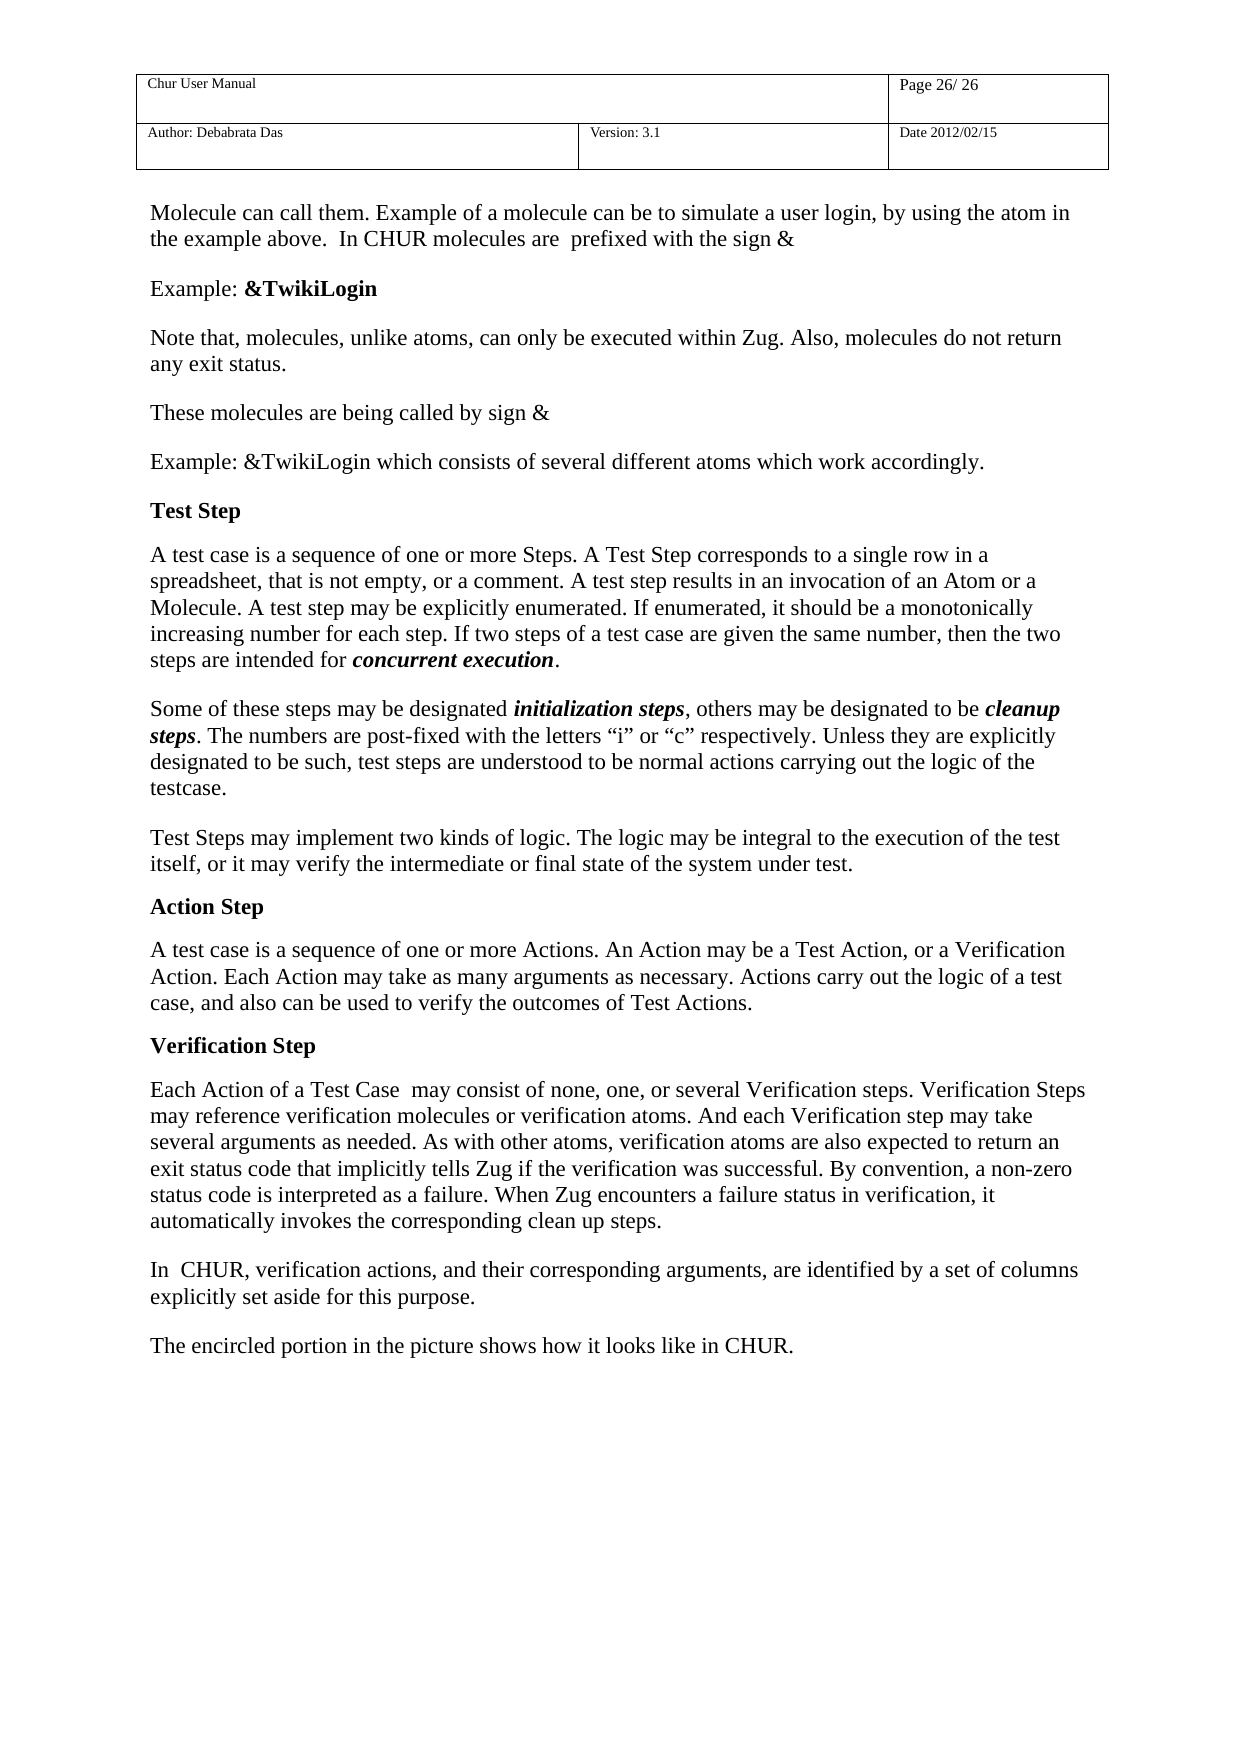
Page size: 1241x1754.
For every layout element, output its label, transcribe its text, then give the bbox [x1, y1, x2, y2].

text Some of these steps may be designated initialization steps, others may be designated to be cleanup steps. The numbers are post-fixed with the letters “i” or “c” respectively. Unless they are explicitly designated to be such, test steps are understood to be normal actions carrying out the logic of the testcase. [150, 695, 1090, 801]
text A test case is a sequence of one or more Actions. An Action may be a Test Action, or a Verification Action. Each Action may take as many arguments as necessary. Actions carry out the logic of a test case, and also can be used to verify the outcomes of Test Actions. [150, 936, 1090, 1016]
text Test Steps may implement two kinds of logic. The logic may be integral to the execution of the test itself, or it may verify the intermediate or final state of the system under test. [150, 824, 1090, 876]
text Example: &TwikiLogin [150, 274, 1090, 301]
text Note that, molecules, unlike atoms, can only be executed within Zug. Also, molecules do not return any exit status. [150, 324, 1090, 376]
text A test case is a sequence of one or more Steps. A Test Step corresponds to a single row in a spreadsheet, that is not empty, or a comment. A test step results in an invocation of an Atom or a Molecule. A test step may be explicitly enumerated. If enumerated, it should be a monotonically increasing number for each step. If two steps of a test case are given the same number, then the two steps are intended for concurrent execution. [150, 541, 1090, 673]
text Test Step [150, 498, 1090, 524]
text Each Action of a Test Case may consist of none, one, or several Verification steps. Verification Steps may reference verification molecules or verification atoms. And each Verification step may take several arguments as needed. As with other atoms, verification atoms are also expected to return an exit status code that implicitly tells Zug if the verification was successful. By convention, a non-zero status code is interpreted as a failure. When Zug encounters a failure status in verification, it automatically invokes the corresponding clean up steps. [150, 1076, 1090, 1234]
text Action Step [150, 893, 1090, 919]
text Example: &TwikiLogin which consists of several different atoms which work accordingly. [150, 448, 1090, 475]
text In CHUR, verification actions, and their corresponding arguments, are identified by a set of columns explicitly set aside for this purpose. [150, 1257, 1090, 1309]
text Molecule can call them. Example of a molecule can be to simulate a user login, by using the atom in the example above. In CHUR molecules are prefixed with the sign & [150, 199, 1090, 252]
text The encircled portion in the picture shows how it looks like in CHUR. [150, 1332, 1090, 1358]
text Verification Step [150, 1032, 1090, 1059]
text These molecules are being called by sign & [150, 399, 1090, 426]
